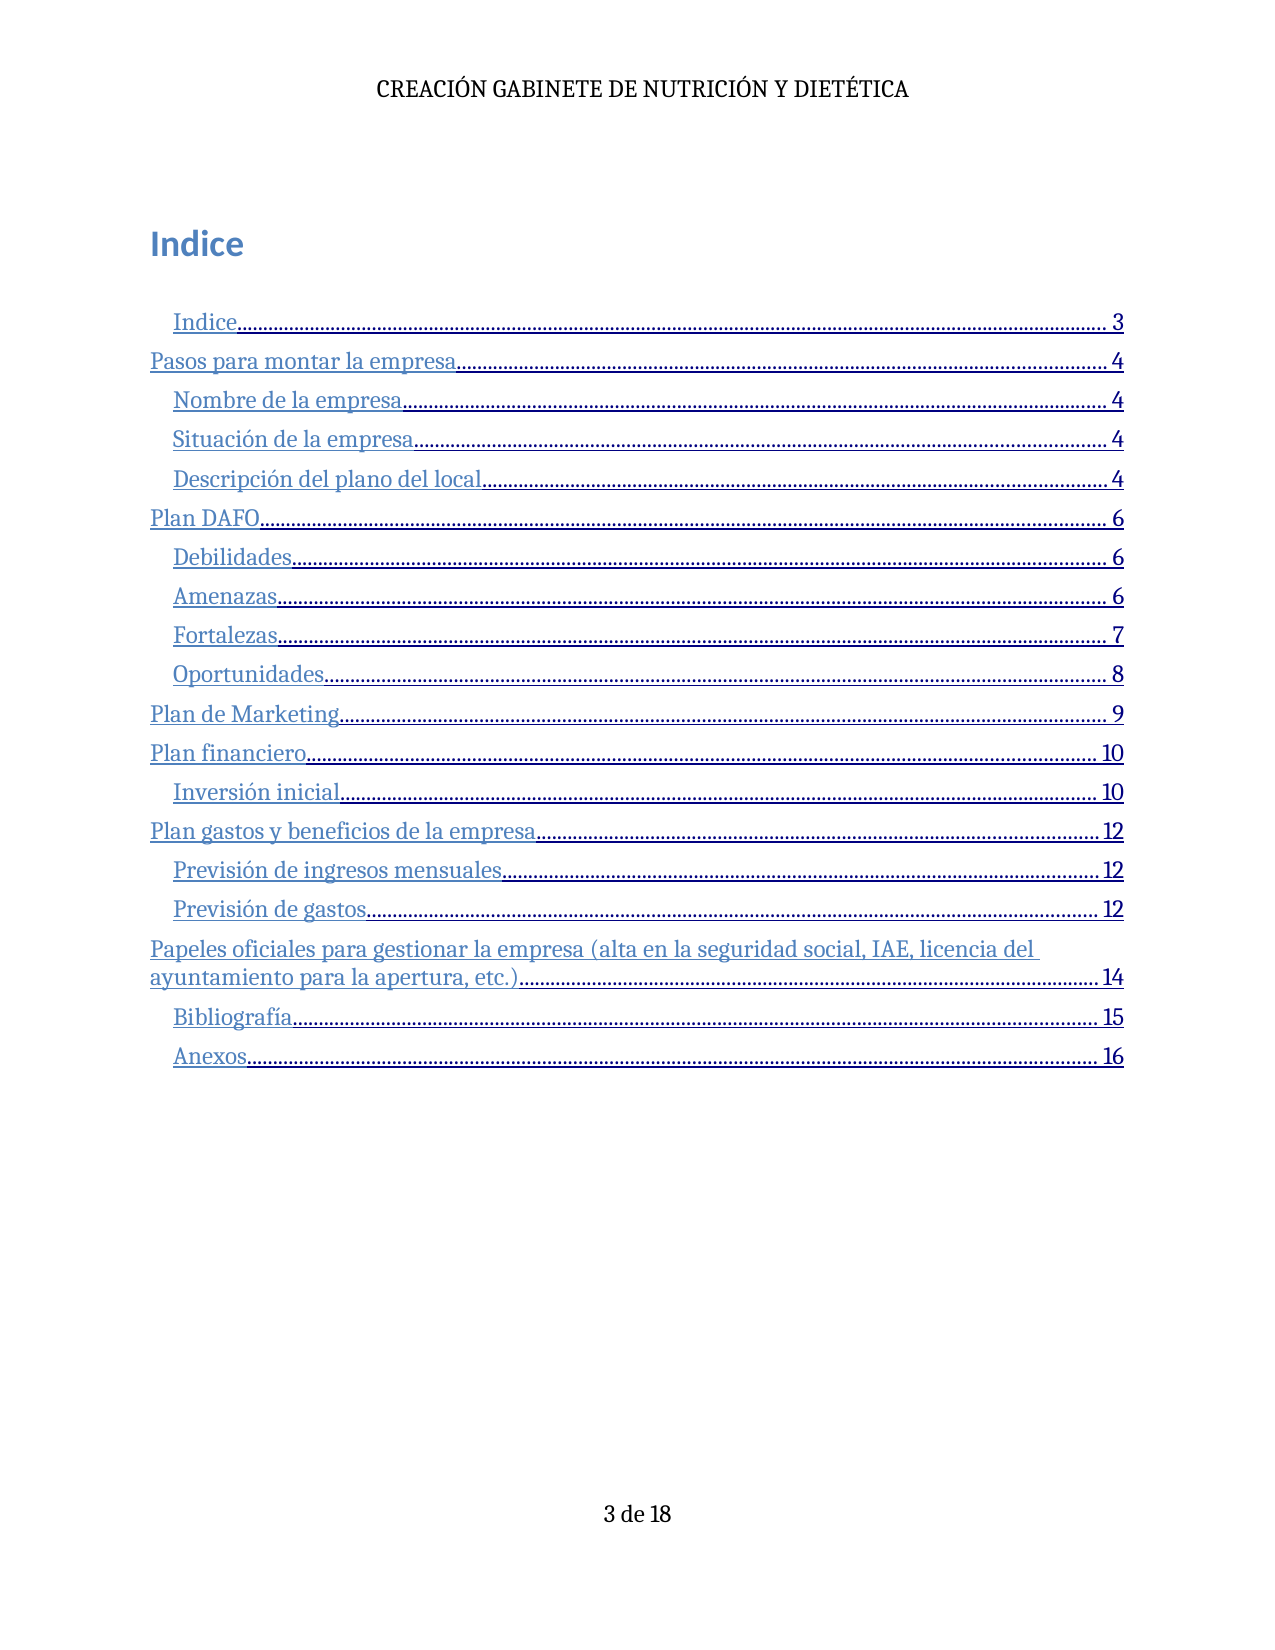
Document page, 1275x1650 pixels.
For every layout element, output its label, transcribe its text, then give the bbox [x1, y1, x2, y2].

text Bibliografía 15 [173, 1002, 1125, 1031]
text Debilidades 6 [173, 543, 1125, 572]
subtitle Indice [150, 220, 1125, 266]
text Nombre de la empresa 4 [173, 386, 1125, 415]
text Amenazas 6 [173, 582, 1125, 611]
text Previsión de ingresos mensuales 12 [173, 856, 1125, 885]
text Papeles oficiales para gestionar la empresa (alta en la seguridad social, IAE, licencia del ayuntamiento para la apertura, etc.) 14 [150, 934, 1125, 992]
text Fortalezas 7 [173, 621, 1125, 650]
text Plan financiero 10 [150, 739, 1125, 767]
text Situación de la empresa 4 [173, 425, 1125, 454]
text Indice 3 [173, 308, 1125, 337]
text Pasos para montar la empresa 4 [150, 347, 1125, 376]
text Descripción del plano del local 4 [173, 464, 1125, 493]
text Plan gastos y beneficios de la empresa 12 [150, 817, 1125, 846]
text Plan de Marketing 9 [150, 699, 1125, 728]
text Anexos 16 [173, 1042, 1125, 1070]
text Plan DAFO 6 [150, 504, 1125, 532]
text Oportunidades 8 [173, 660, 1125, 689]
text Inversión inicial 10 [173, 778, 1125, 807]
text Previsión de gastos 12 [173, 895, 1125, 924]
